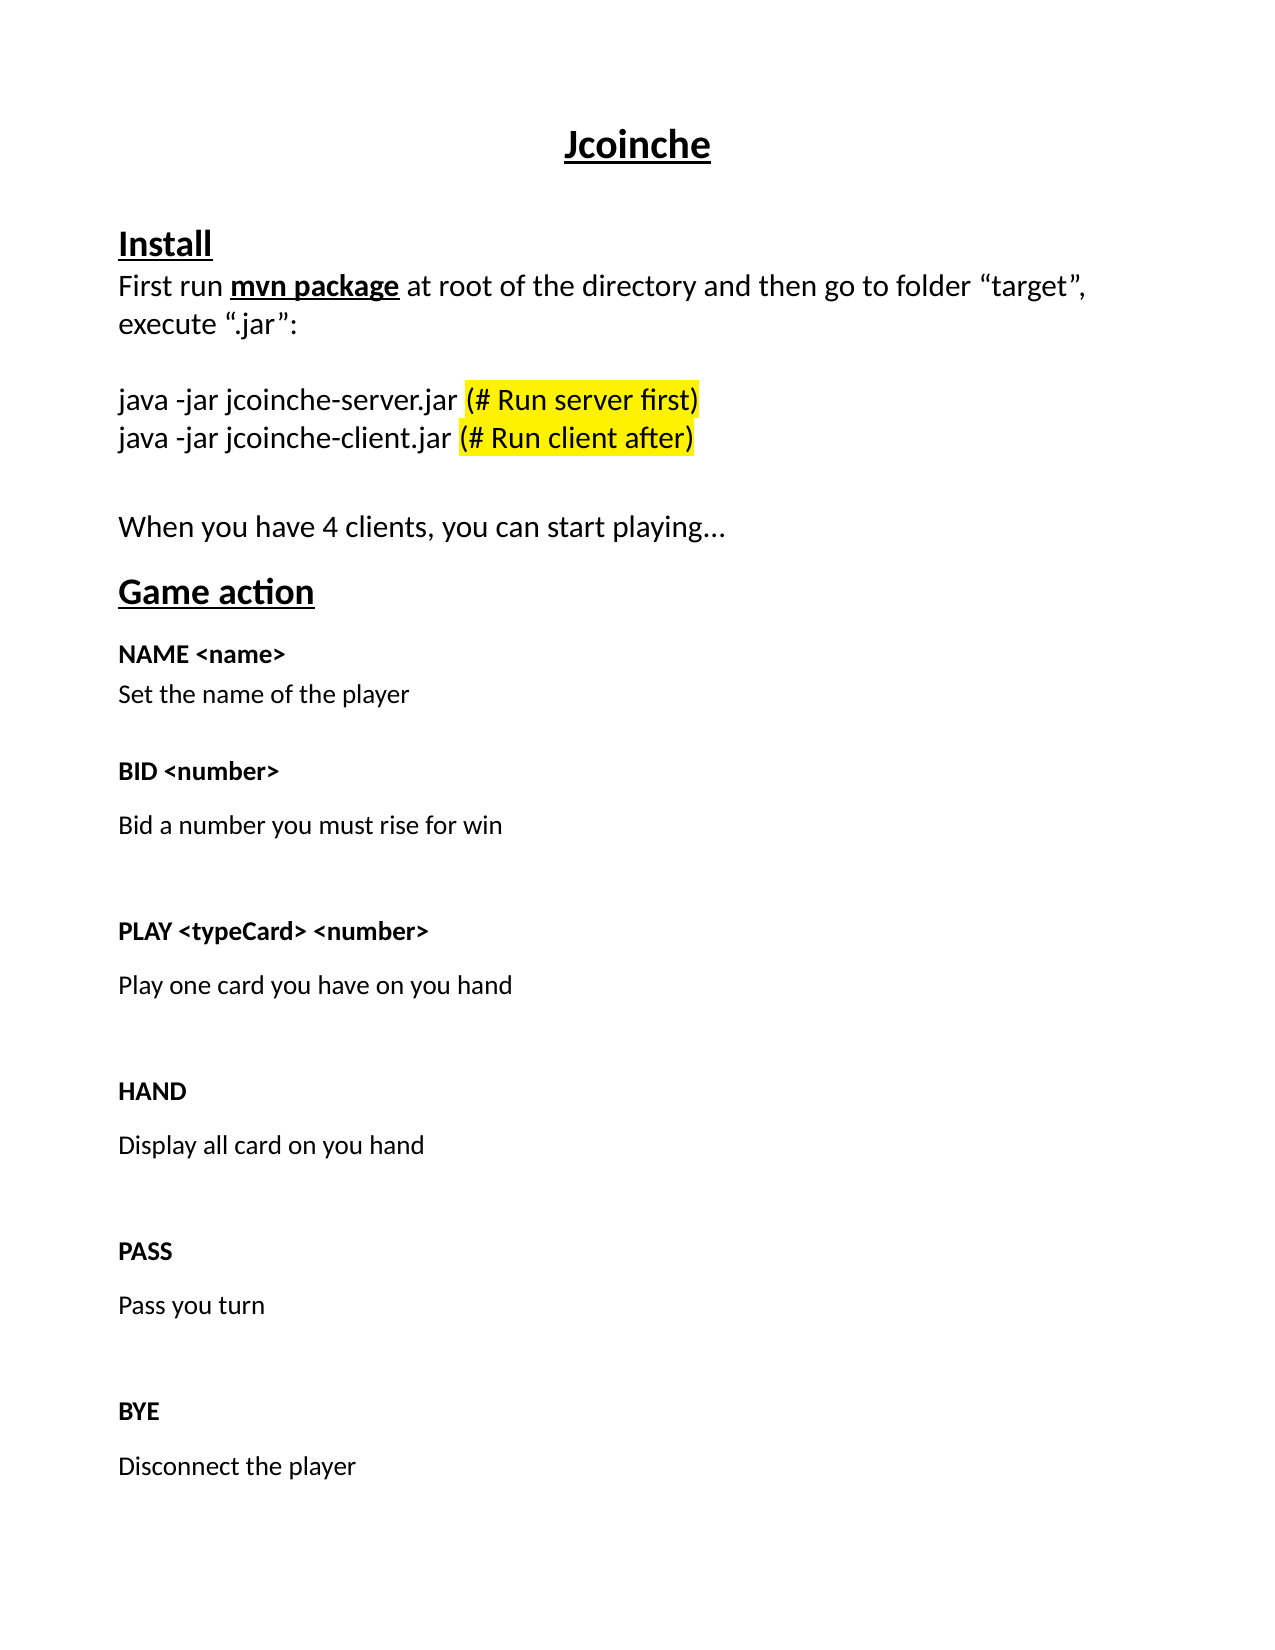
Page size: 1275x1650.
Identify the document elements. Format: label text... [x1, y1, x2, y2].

text Disconnect the player [118, 1449, 1157, 1482]
text Display all card on you hand [118, 1128, 1157, 1161]
text First run mvn package at root of the directory and then go to folder “target”, [118, 266, 1157, 304]
text HAND [118, 1074, 1157, 1107]
text When you have 4 clients, you can start playing... [118, 507, 1157, 546]
text PASS [118, 1234, 1157, 1267]
text Jcoinche [118, 118, 1157, 169]
text execute “.jar”: [118, 304, 1157, 342]
text Play one card you have on you hand [118, 968, 1157, 1001]
text BYE [118, 1394, 1157, 1428]
text Game action [118, 568, 1157, 613]
text NAME <name> [118, 637, 1157, 670]
text Bid a number you must rise for win [118, 808, 1157, 841]
text BID <number> [118, 754, 1157, 787]
text Install [118, 220, 1157, 266]
text java -jar jcoinche-server.jar (# Run server first) [118, 380, 1157, 418]
text java -jar jcoinche-client.jar (# Run client after) [118, 418, 1157, 456]
text Set the name of the player [118, 677, 1157, 710]
text Pass you turn [118, 1288, 1157, 1322]
text PLAY <typeCard> <number> [118, 914, 1157, 947]
